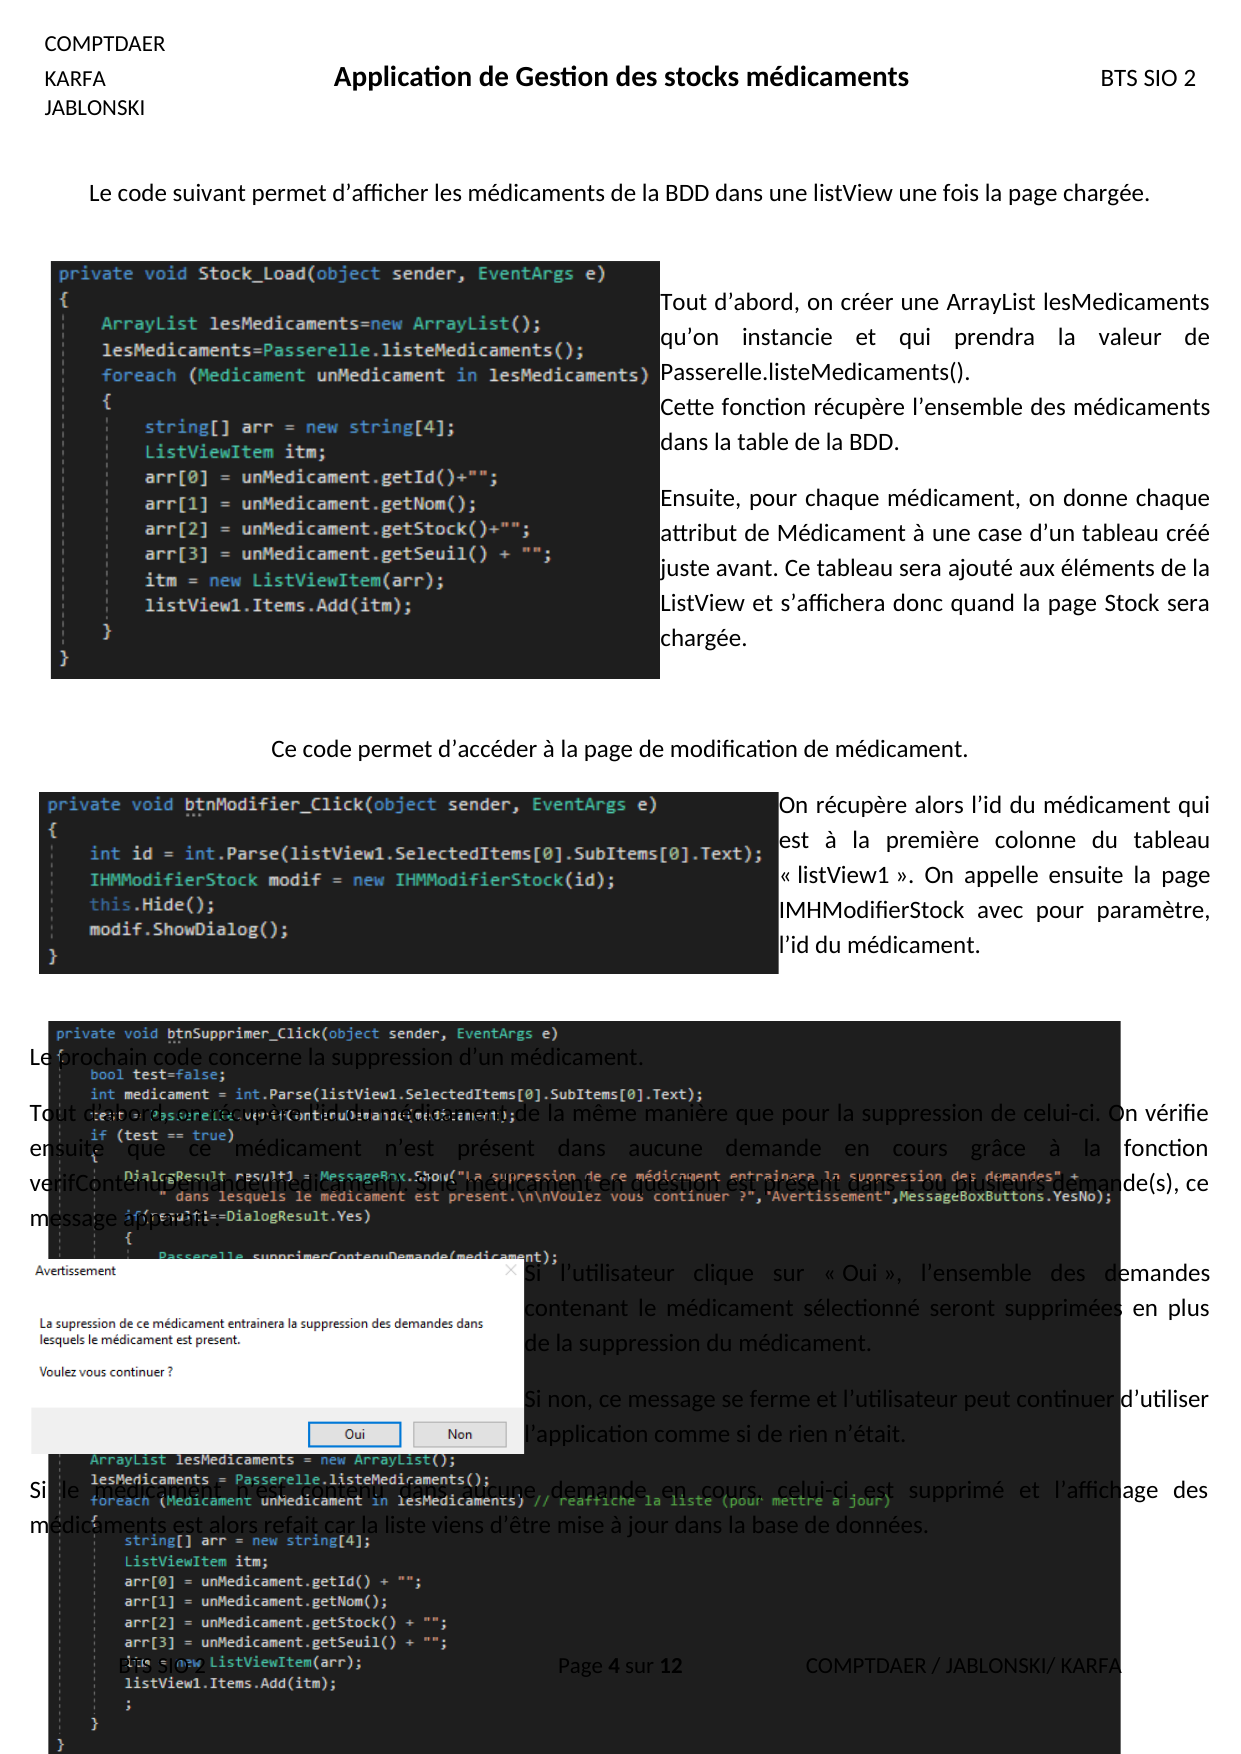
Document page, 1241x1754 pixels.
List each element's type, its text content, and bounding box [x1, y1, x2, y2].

text Si non, ce message se ferme et l’utilisateur peut continuer d’utiliser l’application comme si de rien n’était. [1121, 1383, 1211, 1449]
text Le prochain code concerne la suppression d’un médicament. [1121, 1041, 1211, 1071]
text On récupère alors l’id du médicament qui est à la première colonne du tableau « listView1 ». On appelle ensuite la page IMHModifierStock avec pour paramètre, l’id du médicament. [29, 789, 1211, 960]
text Ensuite, pour chaque médicament, on donne chaque attribut de Médicament à une case d’un tableau créé juste avant. Ce tableau sera ajouté aux éléments de la ListView et s’affichera donc quand la page Stock sera chargée. [660, 482, 1211, 652]
text Le code suivant permet d’afficher les médicaments de la BDD dans une listView une fois la page chargée. [29, 177, 1211, 208]
text Si le médicament n’est contenu dans aucune demande en cours, celui-ci est supprimé et l’affichage des médicaments est alors refait car la liste viens d’être mise à jour dans la base de données. [1121, 1474, 1211, 1540]
text Ce code permet d’accéder à la page de modification de médicament. [29, 733, 1211, 764]
text Si l’utilisateur clique sur « Oui », l’ensemble des demandes contenant le médicament sélectionné seront supprimées en plus de la suppression du médicament. [1121, 1258, 1211, 1358]
text Tout d’abord, on récupère l’id du médicament de la même manière que pour la suppression de celui-ci. On vérifie ensuite que ce médicament n’est présent dans aucune demande en cours grâce à la fonction verifContenuDemande(medicament). Si le médicament en question est présent dans 1 ou plusieurs demande(s), ce message apparaît : [1121, 1097, 1211, 1232]
text Tout d’abord, on créer une ArrayList lesMedicaments qu’on instancie et qui prendra la valeur de Passerelle.listeMedicaments(). Cette fonction récupère l’ensemble des médicaments dans la table de la BDD. [660, 286, 1211, 456]
